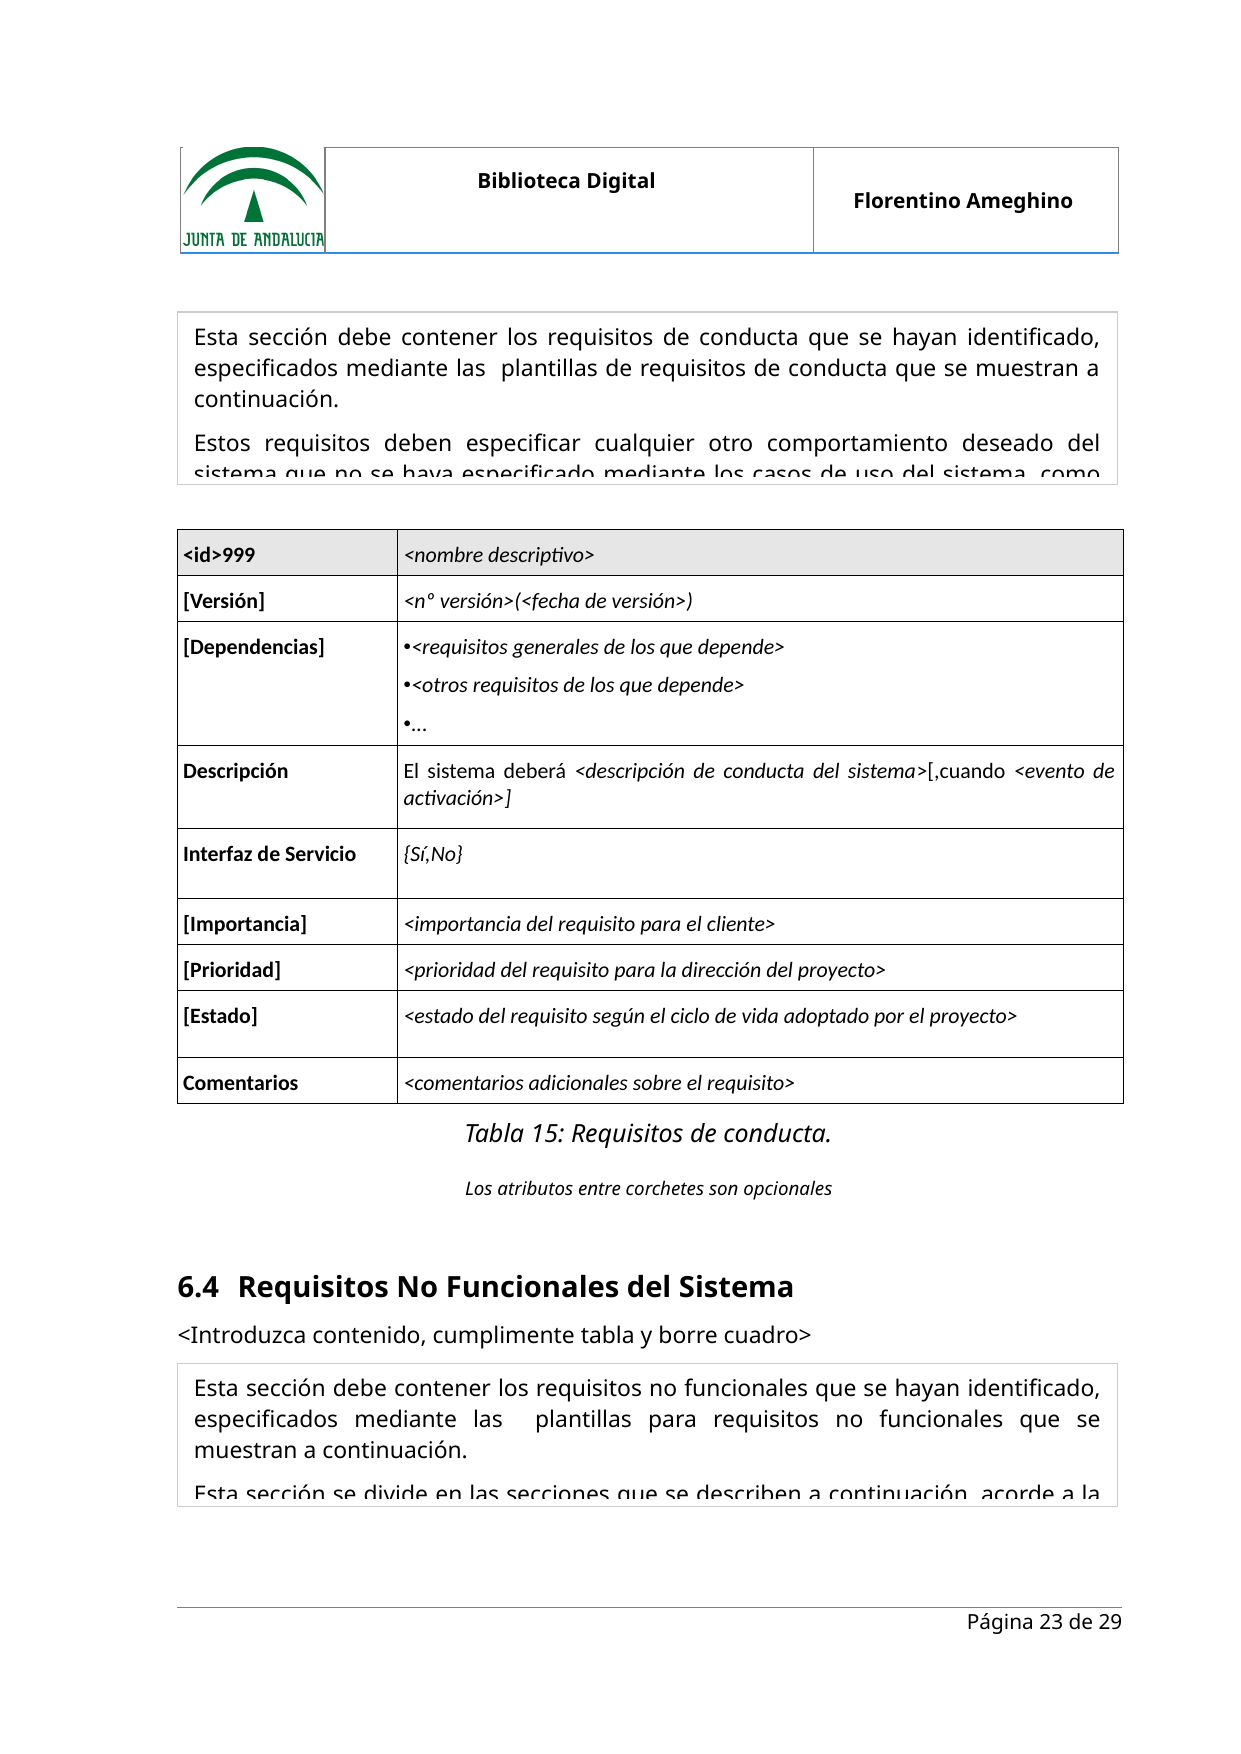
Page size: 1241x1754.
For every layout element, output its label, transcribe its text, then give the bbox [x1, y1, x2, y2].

picture [183, 147, 324, 246]
text Estos requisitos deben especificar cualquier otro comportamiento deseado del sistema que no se haya especificado mediante los casos de uso del sistema, como generación de informes, funcionalidades transversales a varios casos de uso del sistema, etc. [194, 427, 1101, 476]
table_header <nombre descriptivo> [398, 530, 1123, 575]
table_cell El sistema deberá <descripción de conducta del sistema>[,cuando <evento de activación>] [398, 746, 1123, 828]
table_cell <comentarios adicionales sobre el requisito> [398, 1058, 1123, 1103]
text Tabla 15: Requisitos de conducta. [177, 1116, 1122, 1150]
table_cell <prioridad del requisito para la dirección del proyecto> [398, 945, 1123, 990]
table_header <id>999 [178, 530, 397, 575]
table_cell [Dependencias] [178, 622, 397, 745]
table_cell Descripción [178, 746, 397, 828]
text Esta sección debe contener los requisitos no funcionales que se hayan identificado, especificados mediante las plantillas para requisitos no funcionales que se muestran a continuación. [194, 1371, 1101, 1465]
table_cell {Sí,No} [398, 829, 1123, 898]
text Los atributos entre corchetes son opcionales [177, 1175, 1122, 1201]
table_cell [Estado] [178, 991, 397, 1057]
table_cell Comentarios [178, 1058, 397, 1103]
text Esta sección se divide en las secciones que se describen a continuación, acorde a la taxonomía de requisitos de producto propuesta en Madeja. [194, 1478, 1101, 1498]
text <Introduzca contenido, cumplimente tabla y borre cuadro> [177, 1319, 1122, 1350]
table_cell <importancia del requisito para el cliente> [398, 899, 1123, 944]
subtitle Requisitos No Funcionales del Sistema [177, 1266, 1122, 1306]
table_cell [Prioridad] [178, 945, 397, 990]
text Esta sección debe contener los requisitos de conducta que se hayan identificado, especificados mediante las plantillas de requisitos de conducta que se muestran a continuación. [194, 321, 1101, 414]
table_cell [Importancia] [178, 899, 397, 944]
table_cell <estado del requisito según el ciclo de vida adoptado por el proyecto> [398, 991, 1123, 1057]
table_cell <nº versión>(<fecha de versión>) [398, 576, 1123, 621]
table_cell <requisitos generales de los que depende> <otros requisitos de los que depende> ... [398, 622, 1123, 745]
table_cell [Versión] [178, 576, 397, 621]
table_cell Interfaz de Servicio [178, 829, 397, 898]
